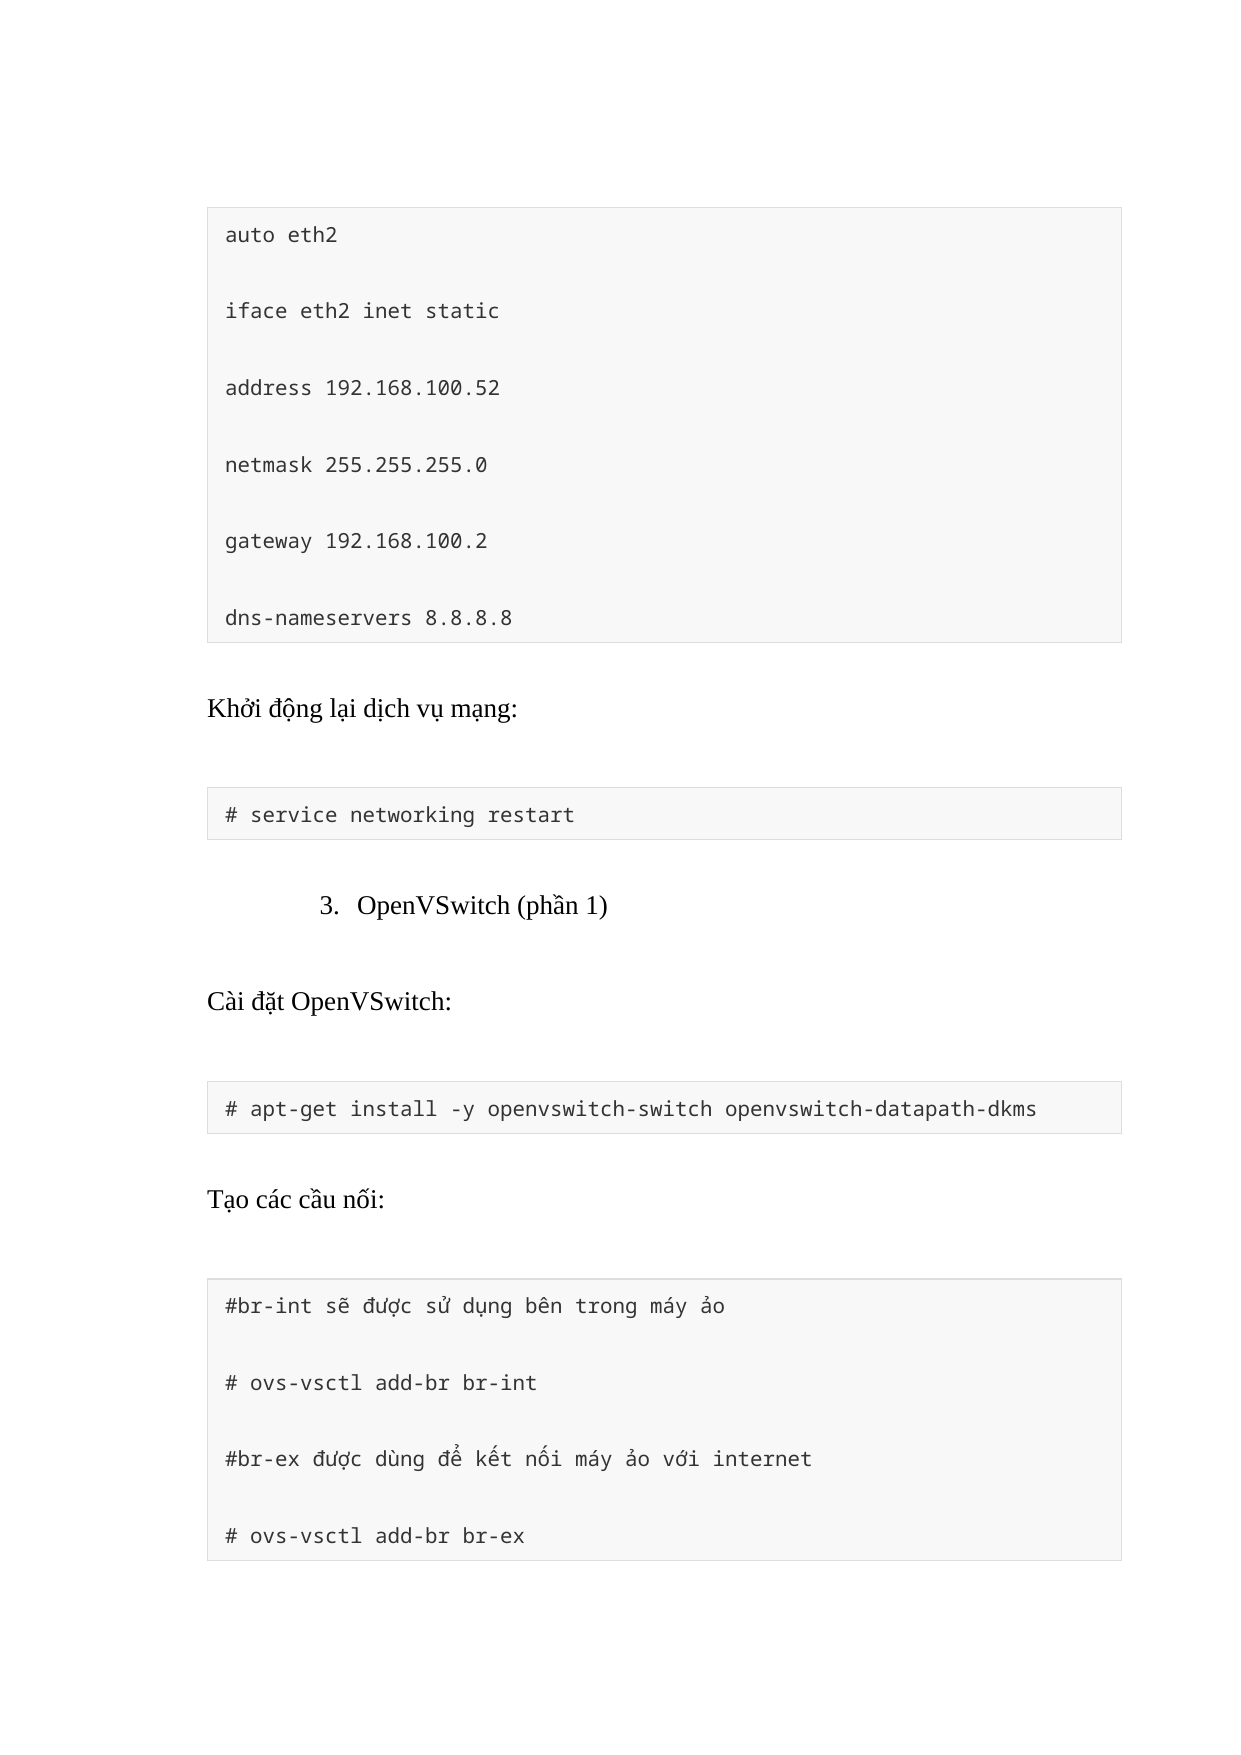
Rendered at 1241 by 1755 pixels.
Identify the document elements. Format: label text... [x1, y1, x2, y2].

text # service networking restart [208, 788, 1121, 839]
text #br-ex được dùng để kết nối máy ảo với internet [208, 1431, 1121, 1473]
text Cài đặt OpenVSwitch: [207, 986, 1122, 1017]
text gateway 192.168.100.2 [208, 513, 1121, 555]
text iface eth2 inet static [208, 283, 1121, 325]
text address 192.168.100.52 [208, 360, 1121, 402]
text Khởi động lại dịch vụ mạng: [207, 692, 1122, 723]
text netmask 255.255.255.0 [208, 436, 1121, 478]
text # apt-get install -y openvswitch-switch openvswitch-datapath-dkms [208, 1082, 1121, 1133]
text #br-int sẽ được sử dụng bên trong máy ảo [208, 1280, 1121, 1319]
text auto eth2 [208, 208, 1121, 248]
text # ovs-vsctl add-br br-int [208, 1354, 1121, 1396]
text # ovs-vsctl add-br br-ex [208, 1507, 1121, 1560]
text Tạo các cầu nối: [207, 1183, 1122, 1214]
list OpenVSwitch (phần 1) [319, 889, 1122, 920]
text dns-nameservers 8.8.8.8 [208, 589, 1121, 642]
